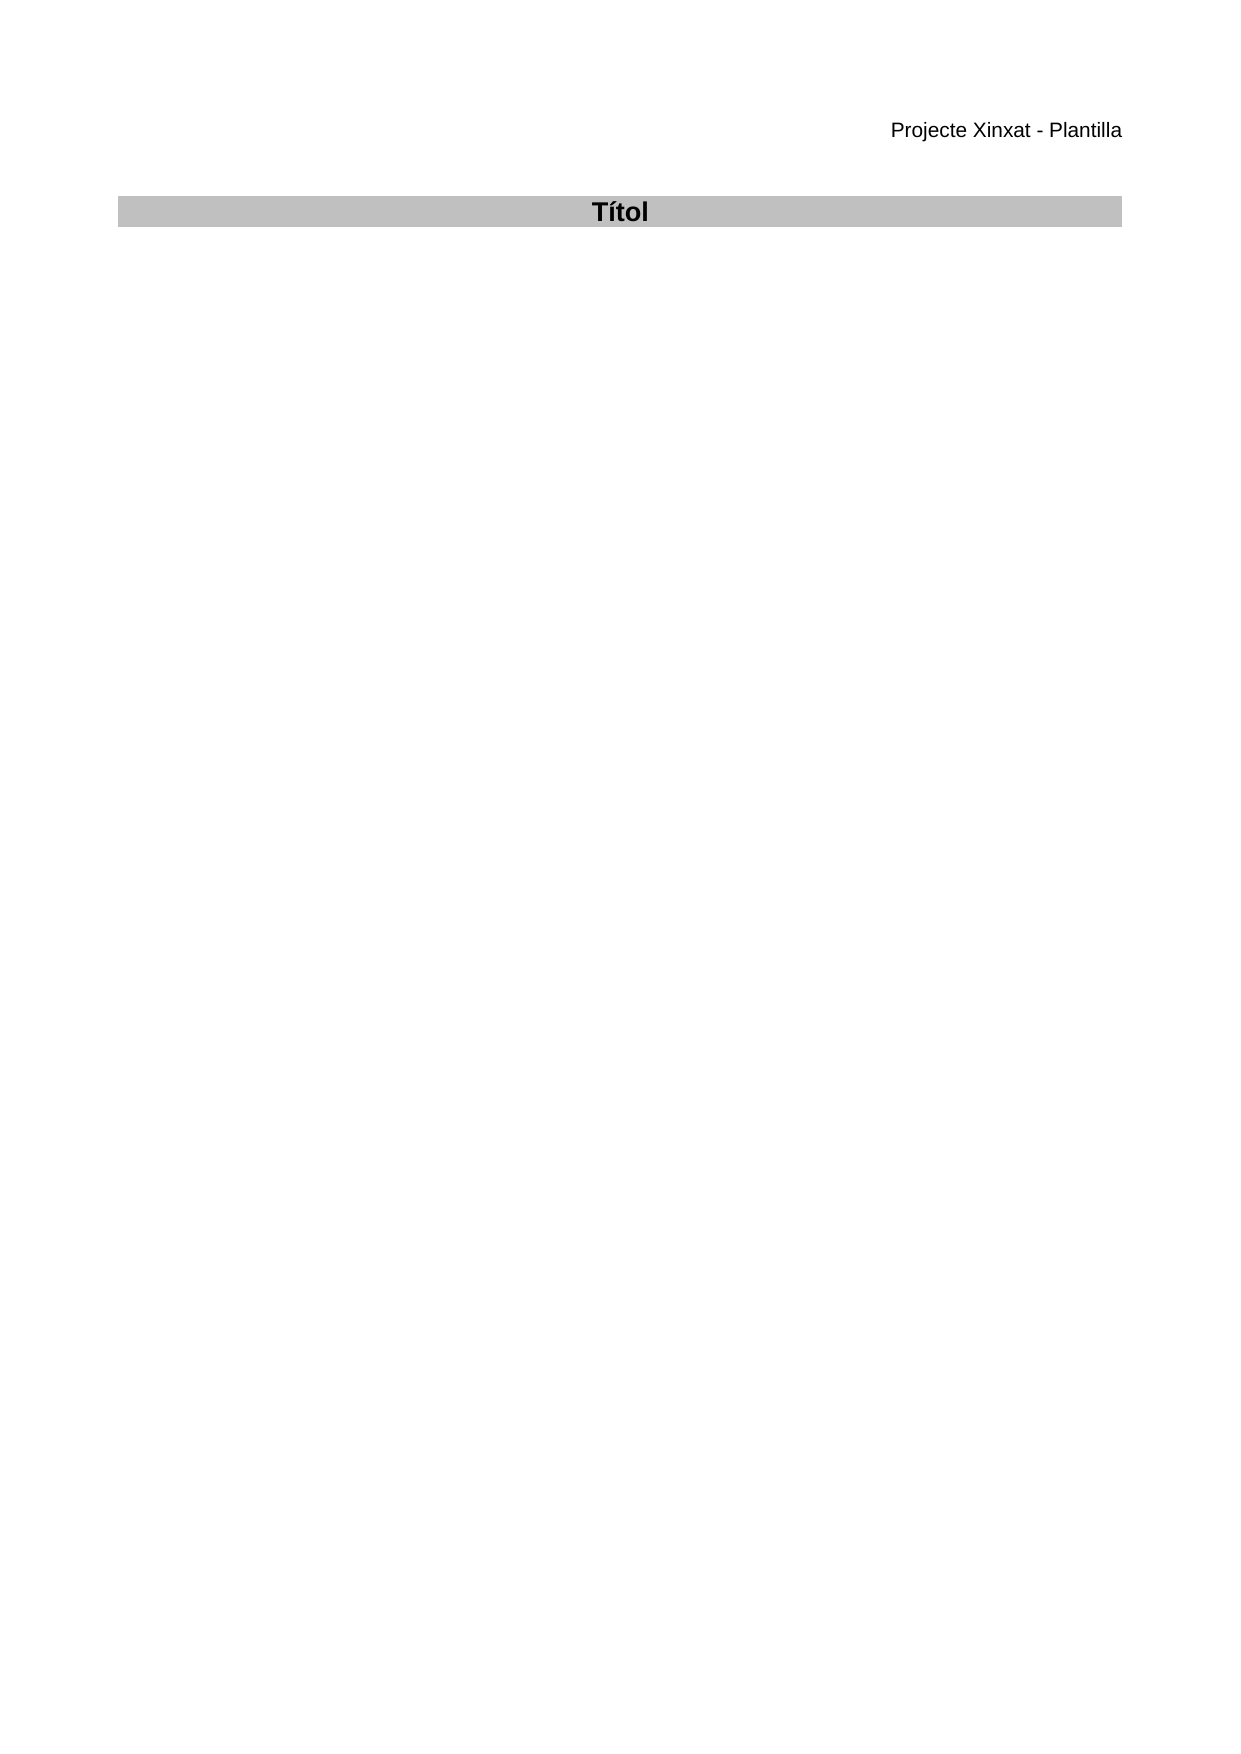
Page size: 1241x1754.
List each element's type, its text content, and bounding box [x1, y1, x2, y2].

text Títol [118, 196, 1122, 227]
